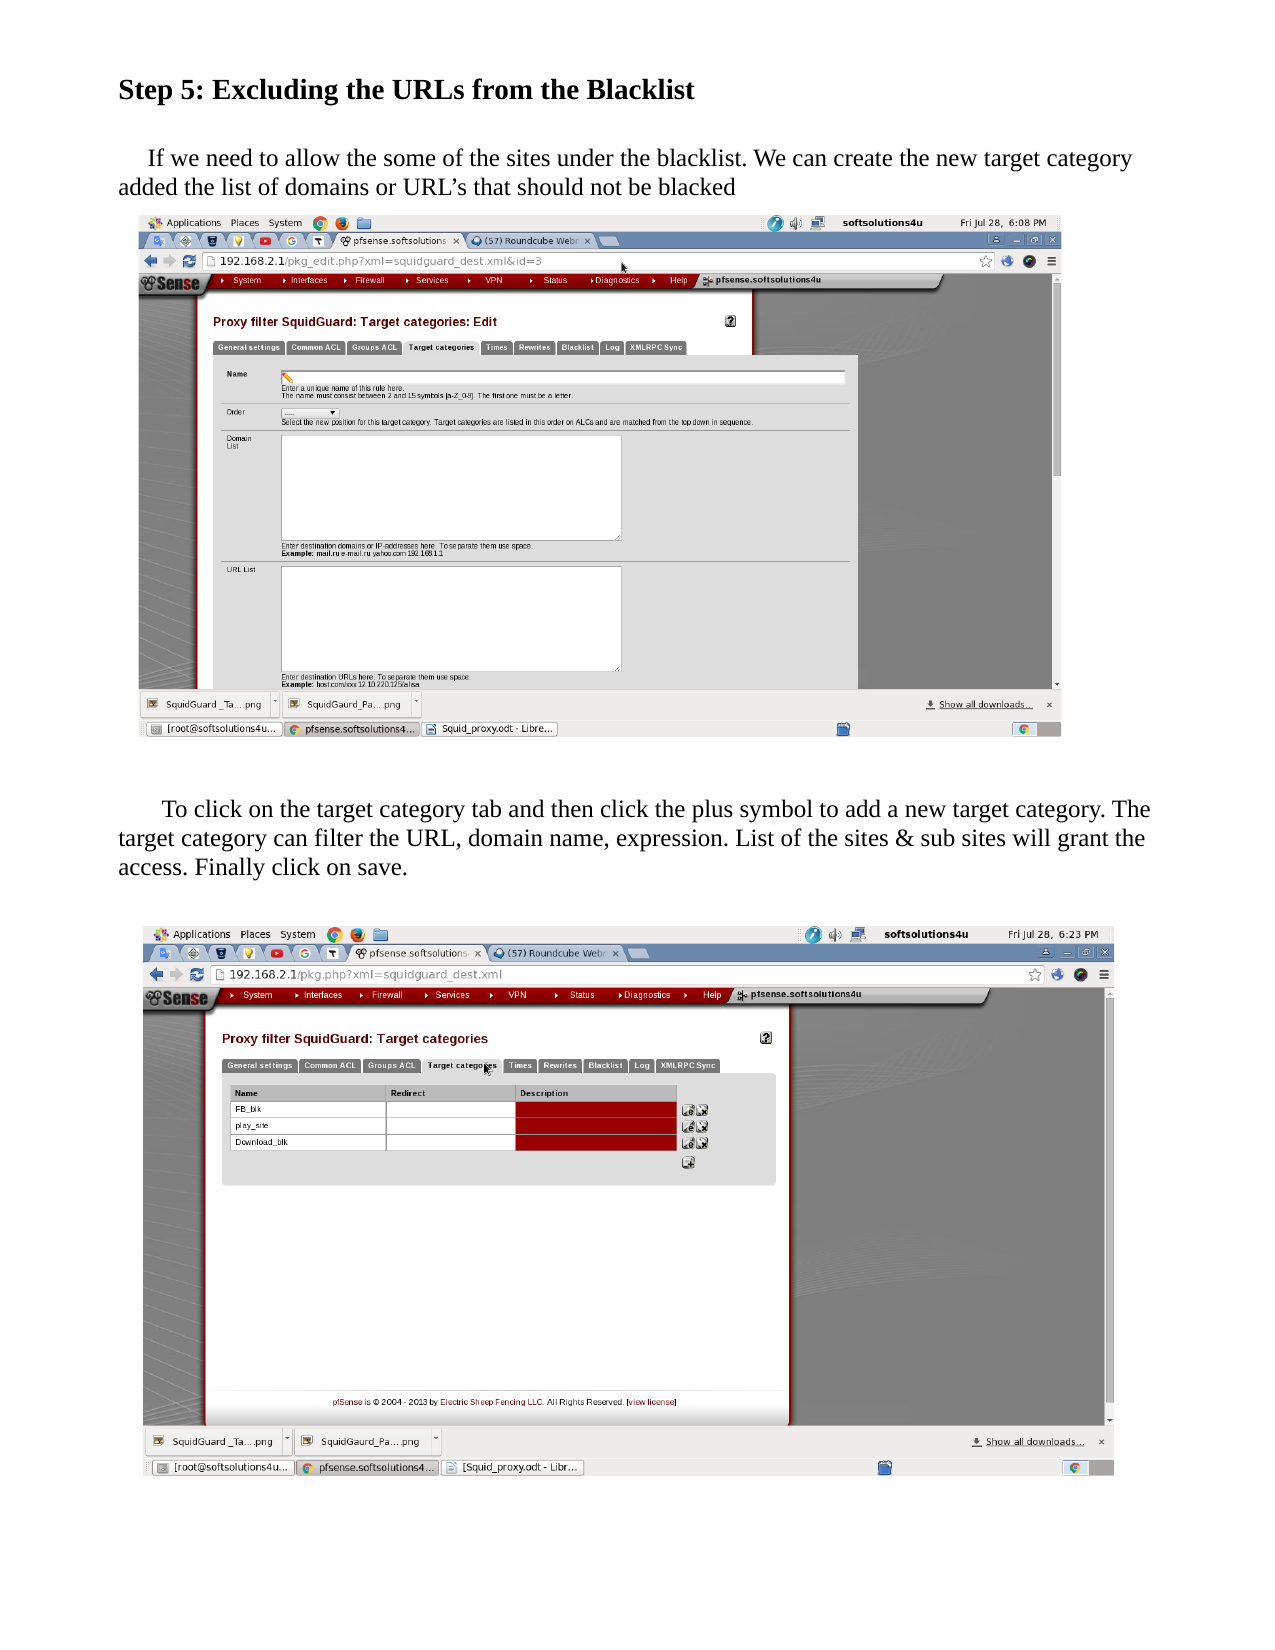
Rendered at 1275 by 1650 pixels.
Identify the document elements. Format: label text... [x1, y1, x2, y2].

picture [138, 215, 1062, 737]
picture [143, 926, 1115, 1476]
text To click on the target category tab and then click the plus symbol to add a new target category. The target category can filter the URL, domain name, expression. List of the sites & sub sites will grant the access. Finally click on save. [118, 794, 1157, 880]
text If we need to allow the some of the sites under the blacklist. We can create the new target category [118, 139, 1157, 172]
text added the list of domains or URL’s that should not be blacked [118, 172, 1157, 201]
text Step 5: Excluding the URLs from the Blacklist [118, 72, 1157, 105]
